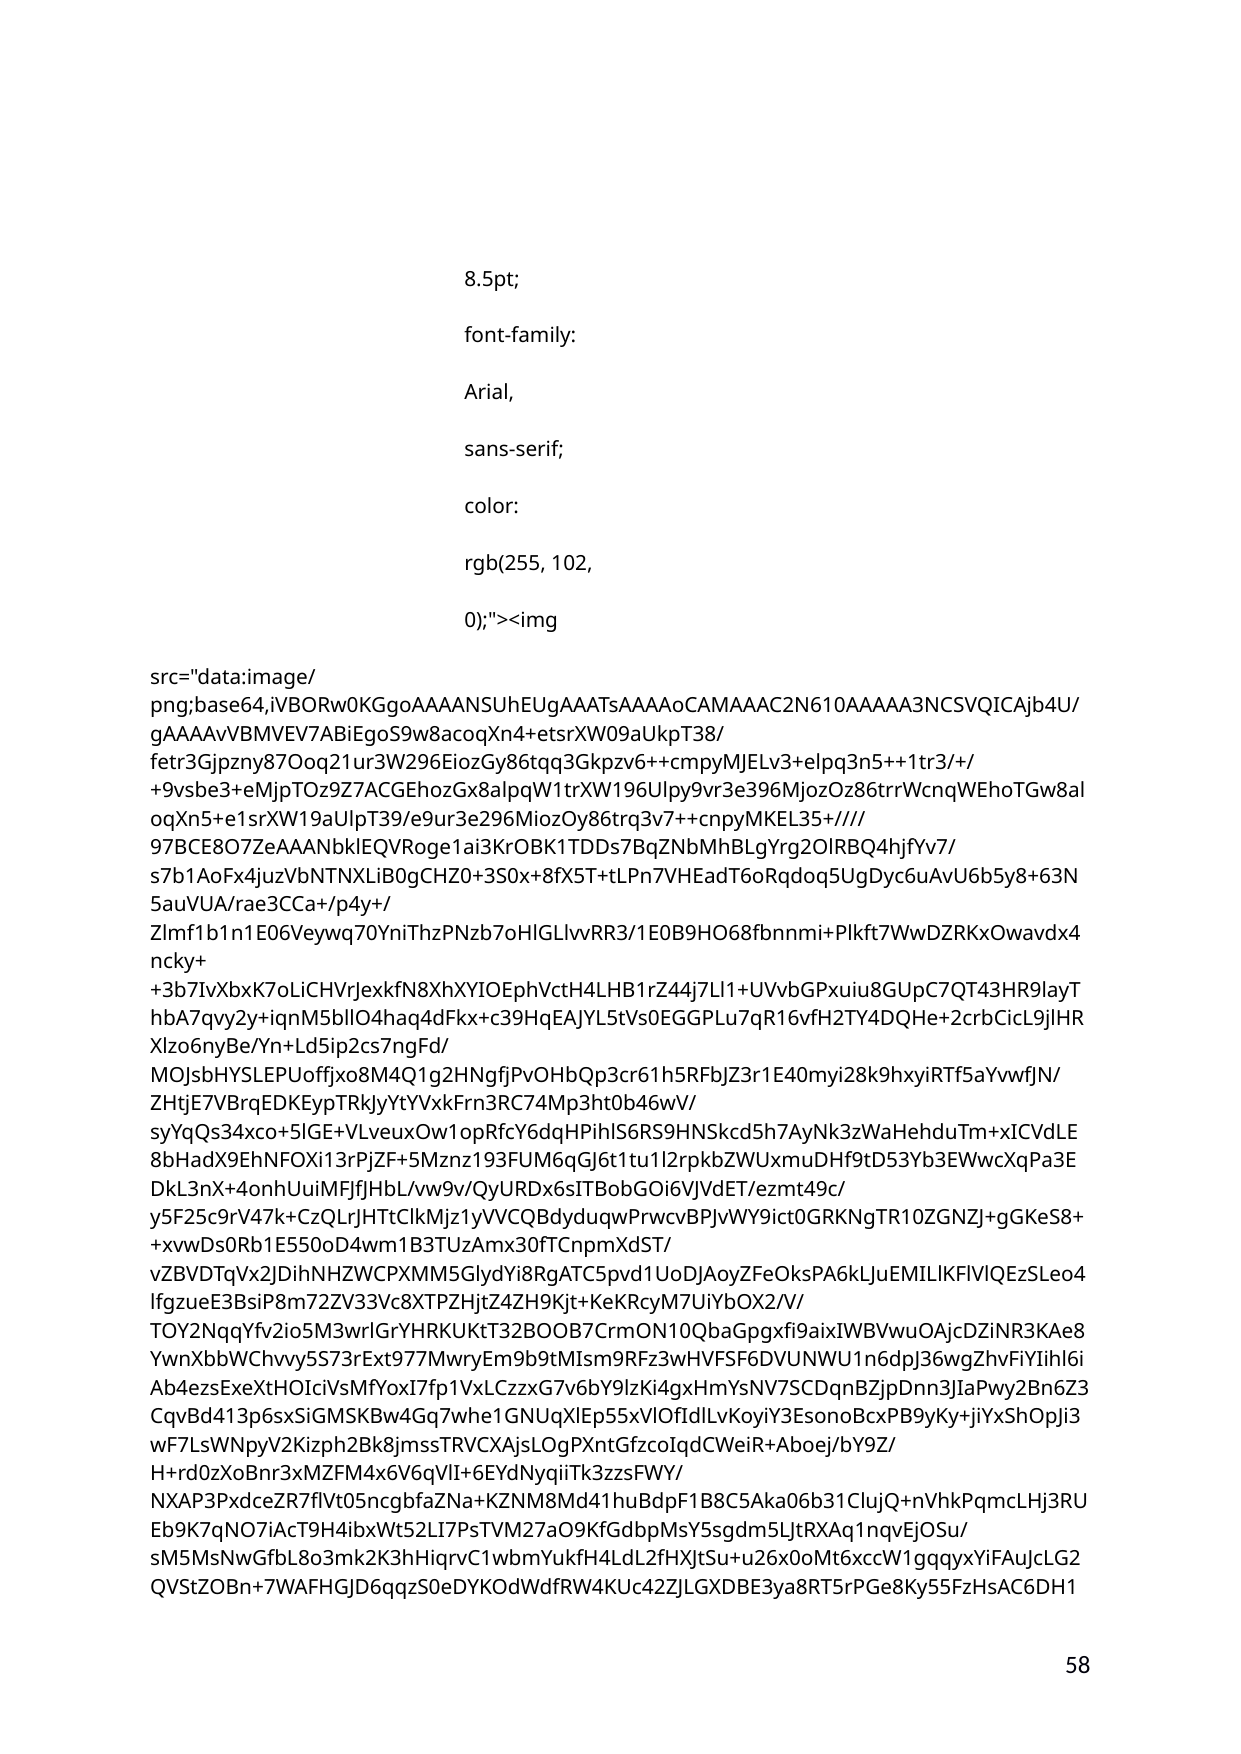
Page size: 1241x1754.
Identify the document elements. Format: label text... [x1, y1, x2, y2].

text color: [150, 491, 1090, 520]
text 0);"><img [150, 605, 1090, 633]
text Arial, [150, 377, 1090, 406]
text rgb(255, 102, [150, 548, 1090, 577]
text font-family: [150, 321, 1090, 349]
text sans-serif; [150, 434, 1090, 463]
text src="data:image/png;base64,iVBORw0KGgoAAAANSUhEUgAAATsAAAAoCAMAAAC2N610AAAAA3NCSVQICAjb4U/gAAAAvVBMVEV7ABiEgoS9w8acoqXn4+etsrXW09aUkpT38/fetr3Gjpzny87Ooq21ur3W296EiozGy86tqq3Gkpzv6++cmpyMJELv3+elpq3n5++1tr3/+/+9vsbe3+eMjpTOz9Z7ACGEhozGx8alpqW1trXW196Ulpy9vr3e396MjozOz86trrWcnqWEhoTGw8aloqXn5+e1srXW19aUlpT39/e9ur3e296MiozOy86trq3v7++cnpyMKEL35+////97BCE8O7ZeAAANbklEQVRoge1ai3KrOBK1TDDs7BqZNbMhBLgYrg2OlRBQ4hjfYv7/s7b1AoFx4juzVbNTNXLiB0gCHZ0+3S0x+8fX5T+tLPn7VHEadT6oRqdoq5UgDyc6uAvU6b5y8+63N5auVUA/rae3CCa+/p4y+/Zlmf1b1n1E06Veywq70YniThzPNzb7oHlGLlvvRR3/1E0B9HO68fbnnmi+Plkft7WwDZRKxOwavdx4ncky++3b7IvXbxK7oLiCHVrJexkfN8XhXYIOEphVctH4LHB1rZ44j7Ll1+UVvbGPxuiu8GUpC7QT43HR9layThbA7qvy2y+iqnM5bllO4haq4dFkx+c39HqEAJYL5tVs0EGGPLu7qR16vfH2TY4DQHe+2crbCicL9jlHRXlzo6nyBe/Yn+Ld5ip2cs7ngFd/MOJsbHYSLEPUoffjxo8M4Q1g2HNgfjPvOHbQp3cr61h5RFbJZ3r1E40myi28k9hxyiRTf5aYvwfJN/ZHtjE7VBrqEDKEypTRkJyYtYVxkFrn3RC74Mp3ht0b46wV/syYqQs34xco+5lGE+VLveuxOw1opRfcY6dqHPihlS6RS9HNSkcd5h7AyNk3zWaHehduTm+xICVdLE8bHadX9EhNFOXi13rPjZF+5Mznz193FUM6qGJ6t1tu1l2rpkbZWUxmuDHf9tD53Yb3EWwcXqPa3EDkL3nX+4onhUuiMFJfJHbL/vw9v/QyURDx6sITBobGOi6VJVdET/ezmt49c/y5F25c9rV47k+CzQLrJHTtClkMjz1yVVCQBdyduqwPrwcvBPJvWY9ict0GRKNgTR10ZGNZJ+gGKeS8++xvwDs0Rb1E550oD4wm1B3TUzAmx30fTCnpmXdST/vZBVDTqVx2JDihNHZWCPXMM5GlydYi8RgATC5pvd1UoDJAoyZFeOksPA6kLJuEMILlKFlVlQEzSLeo4lfgzueE3BsiP8m72ZV33Vc8XTPZHjtZ4ZH9Kjt+KeKRcyM7UiYbOX2/V/TOY2NqqYfv2io5M3wrlGrYHRKUKtT32BOOB7CrmON10QbaGpgxfi9aixIWBVwuOAjcDZiNR3KAe8YwnXbbWChvvy5S73rExt977MwryEm9b9tMIsm9RFz3wHVFSF6DVUNWU1n6dpJ36wgZhvFiYIihl6iAb4ezsExeXtHOIciVsMfYoxI7fp1VxLCzzxG7v6bY9lzKi4gxHmYsNV7SCDqnBZjpDnn3JIaPwy2Bn6Z3CqvBd413p6sxSiGMSKBw4Gq7whe1GNUqXlEp55xVlOfIdlLvKoyiY3EsonoBcxPB9yKy+jiYxShOpJi3wF7LsWNpyV2Kizph2Bk8jmssTRVCXAjsLOgPXntGfzcoIqdCWeiR+Aboej/bY9Z/H+rd0zXoBnr3xMZFM4x6V6qVlI+6EYdNyqiiTk3zzsFWY/NXAP3PxdceZR7flVt05ncgbfaZNa+KZNM8Md41huBdpF1B8C5Aka06b31ClujQ+nVhkPqmcLHj3RUEb9K7qNO7iAcT9H4ibxWt52LI7PsTVM27aO9KfGdbpMsY5sgdm5LJtRXAq1nqvEjOSu/sM5MsNwGfbL8o3mk2K3hHiqrvC1wbmYukfH4LdL2fHXJtSu+u26x0oMt6xccW1gqqyxYiFAuJcLG2QVStZOBn+7WAFHGJD6qqzS0eDYKOdWdfRW4KUc42ZJLGXDBE3ya8RT5rPGe8Ky55FzHsAC6DH1 [150, 662, 1090, 1600]
text 8.5pt; [150, 264, 1090, 292]
